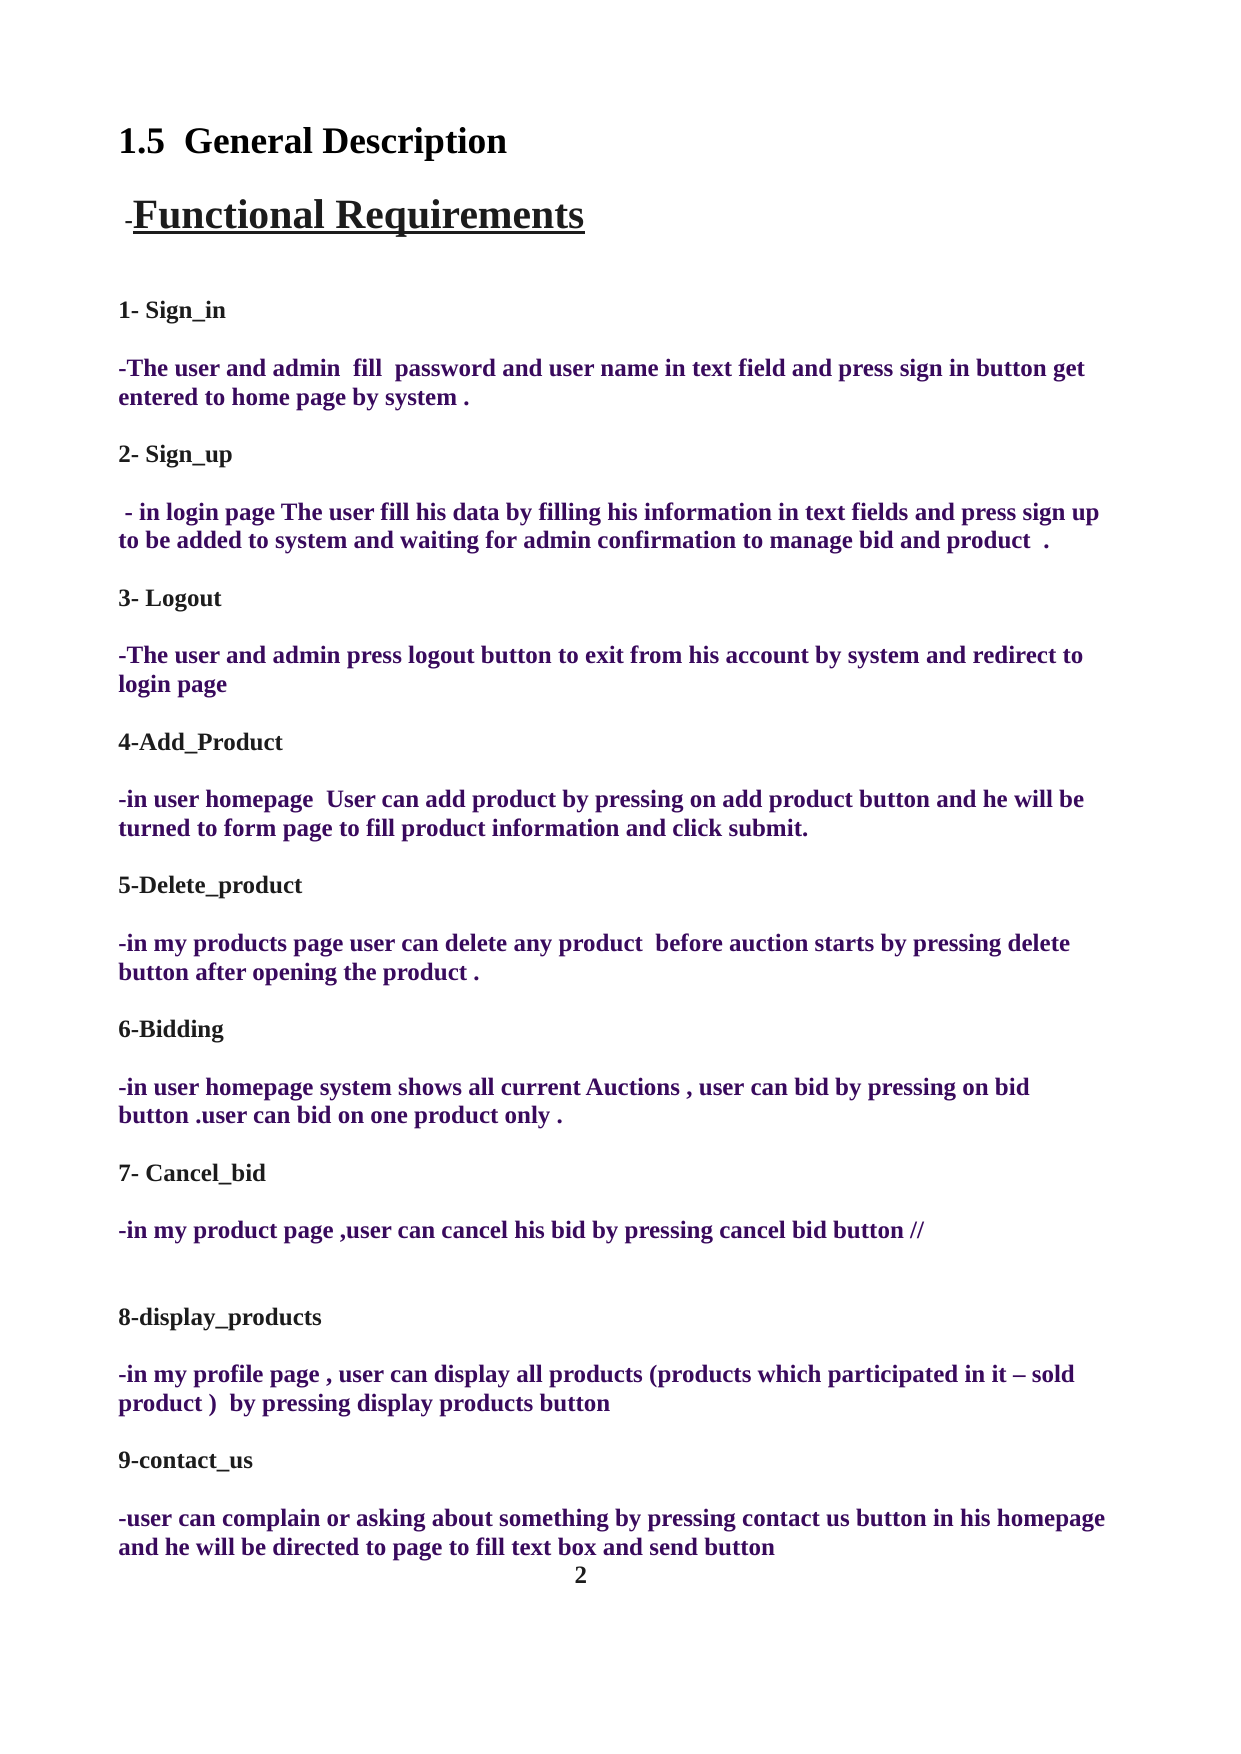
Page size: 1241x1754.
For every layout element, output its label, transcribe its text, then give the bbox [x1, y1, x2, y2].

text -in user homepage system shows all current Auctions , user can bid by pressing on bid button .user can bid on one product only . [118, 1072, 1122, 1129]
text 2- Sign_up [118, 439, 1122, 468]
text - in login page The user fill his data by filling his information in text fields and press sign up to be added to system and waiting for admin confirmation to manage bid and product . [118, 497, 1122, 554]
text -The user and admin fill password and user name in text field and press sign in button get entered to home page by system . [118, 353, 1122, 410]
text -The user and admin press logout button to exit from his account by system and redirect to login page [118, 640, 1122, 698]
text 8-display_products [118, 1302, 1122, 1330]
text 1- Sign_in [118, 295, 1122, 324]
text -Functional Requirements [118, 190, 1122, 238]
text 2 [118, 1560, 1122, 1589]
text 3- Logout [118, 583, 1122, 612]
text 7- Cancel_bid [118, 1158, 1122, 1187]
text -in my product page ,user can cancel his bid by pressing cancel bid button // [118, 1215, 1122, 1244]
text -in my profile page , user can display all products (products which participated in it – sold product ) by pressing display products button [118, 1359, 1122, 1417]
text -in my products page user can delete any product before auction starts by pressing delete button after opening the product . [118, 928, 1122, 985]
text 6-Bidding [118, 1014, 1122, 1043]
text 1.5 General Description [118, 118, 1122, 161]
text 5-Delete_product [118, 870, 1122, 899]
text 9-contact_us [118, 1445, 1122, 1474]
text -user can complain or asking about something by pressing contact us button in his homepage and he will be directed to page to fill text box and send button [118, 1503, 1122, 1560]
text -in user homepage User can add product by pressing on add product button and he will be turned to form page to fill product information and click submit. [118, 784, 1122, 842]
text 4-Add_Product [118, 727, 1122, 755]
